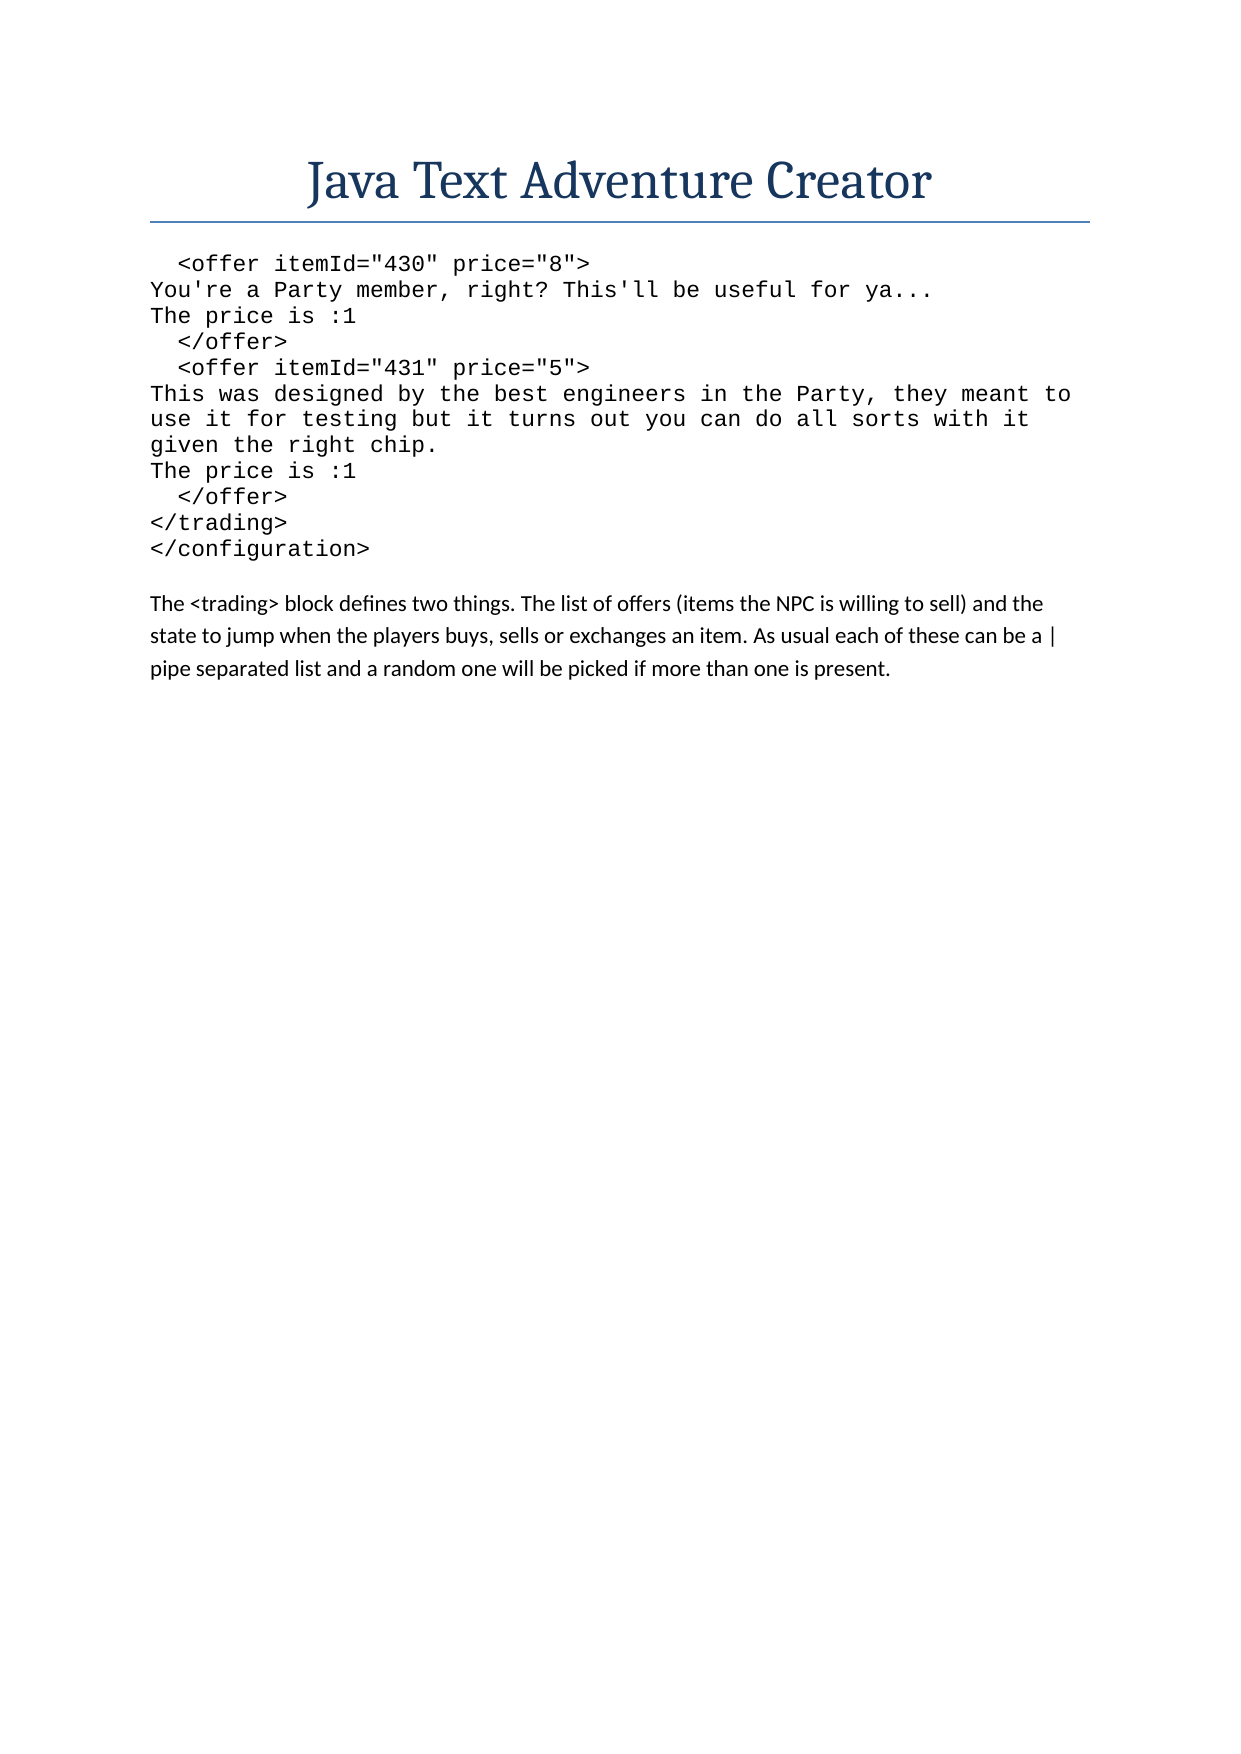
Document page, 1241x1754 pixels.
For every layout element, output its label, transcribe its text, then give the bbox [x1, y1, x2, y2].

text <offer itemId="431" price="5"> [150, 356, 1090, 382]
text </trading> [150, 512, 1090, 537]
text </configuration> [150, 537, 1090, 563]
text This was designed by the best engineers in the Party, they meant to use it for testing but it turns out you can do all sorts with it given the right chip. [150, 382, 1090, 460]
text <offer itemId="430" price="8"> [150, 252, 1090, 278]
text </offer> [150, 330, 1090, 356]
text The price is :1 [150, 304, 1090, 330]
text </offer> [150, 486, 1090, 512]
text The <trading> block defines two things. The list of offers (items the NPC is willing to sell) and the state to jump when the players buys, sells or exchanges an item. As usual each of these can be a | pipe separated list and a random one will be picked if more than one is present. [150, 589, 1090, 682]
text The price is :1 [150, 460, 1090, 486]
text You're a Party member, right? This'll be useful for ya... [150, 278, 1090, 304]
